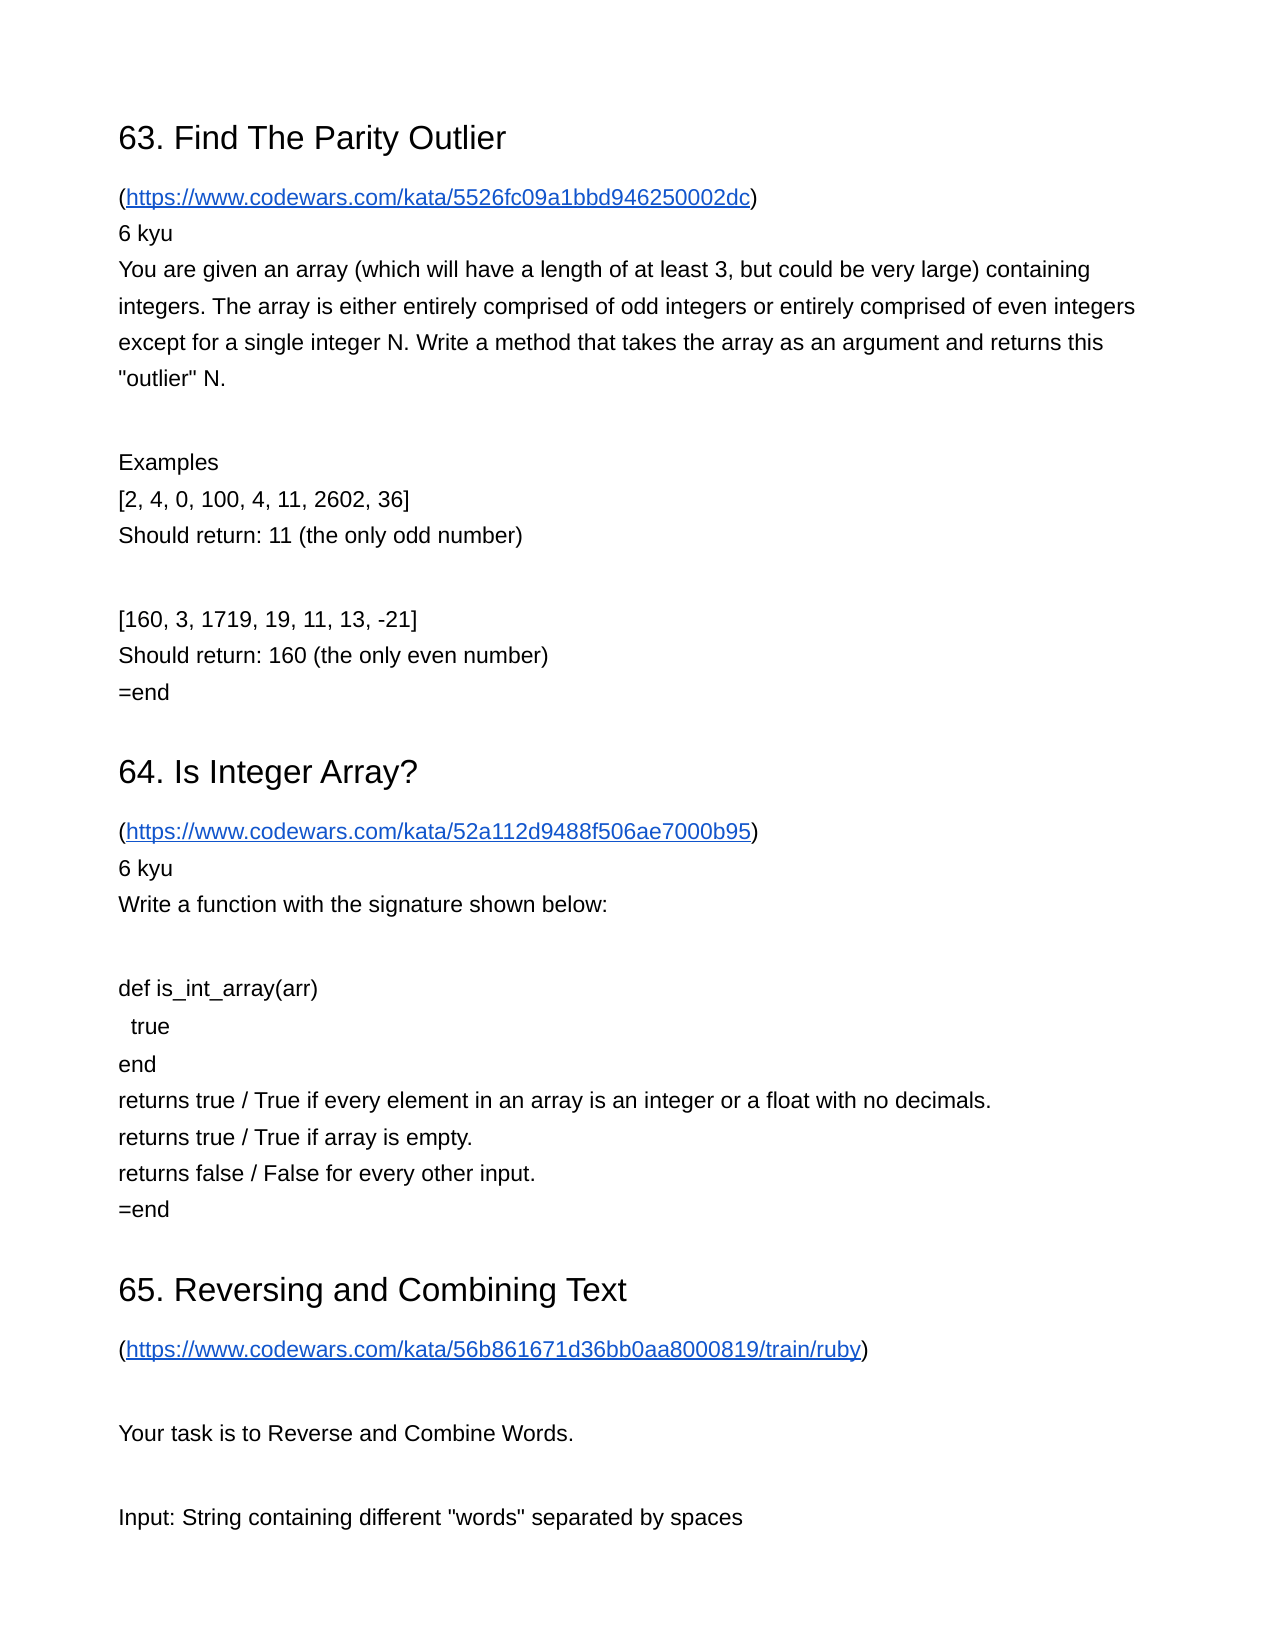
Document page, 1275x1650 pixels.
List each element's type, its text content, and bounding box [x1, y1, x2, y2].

text true [118, 1011, 1157, 1040]
subtitle 65. Reversing and Combining Text [118, 1270, 1157, 1308]
text Should return: 160 (the only even number) [118, 642, 1157, 669]
text returns true / True if array is empty. [118, 1123, 1157, 1150]
text Examples [118, 449, 1157, 476]
text =end [118, 679, 1157, 705]
text end [118, 1051, 1157, 1077]
text Input: String containing different "words" separated by spaces [118, 1503, 1157, 1530]
text Write a function with the signature shown below: [118, 891, 1157, 917]
text 6 kyu [118, 854, 1157, 881]
text (https://www.codewars.com/kata/52a112d9488f506ae7000b95) [118, 818, 1157, 844]
text def is_int_array(arr) [118, 975, 1157, 1001]
subtitle 63. Find The Parity Outlier [118, 118, 1157, 157]
text returns false / False for every other input. [118, 1160, 1157, 1186]
subtitle 64. Is Integer Array? [118, 753, 1157, 791]
text returns true / True if every element in an array is an integer or a float with no decimals. [118, 1087, 1157, 1113]
text (https://www.codewars.com/kata/56b861671d36bb0aa8000819/train/ruby) [118, 1336, 1157, 1362]
text Your task is to Reverse and Combine Words. [118, 1419, 1157, 1446]
text [160, 3, 1719, 19, 11, 13, -21] [118, 606, 1157, 632]
text 6 kyu [118, 220, 1157, 246]
text =end [118, 1196, 1157, 1222]
text Should return: 11 (the only odd number) [118, 522, 1157, 548]
text (https://www.codewars.com/kata/5526fc09a1bbd946250002dc) [118, 184, 1157, 210]
text You are given an array (which will have a length of at least 3, but could be very large) containing integers. The array is either entirely comprised of odd integers or entirely comprised of even integers except for a single integer N. Write a method that takes the array as an argument and returns this "outlier" N. [118, 256, 1157, 392]
text [2, 4, 0, 100, 4, 11, 2602, 36] [118, 486, 1157, 512]
